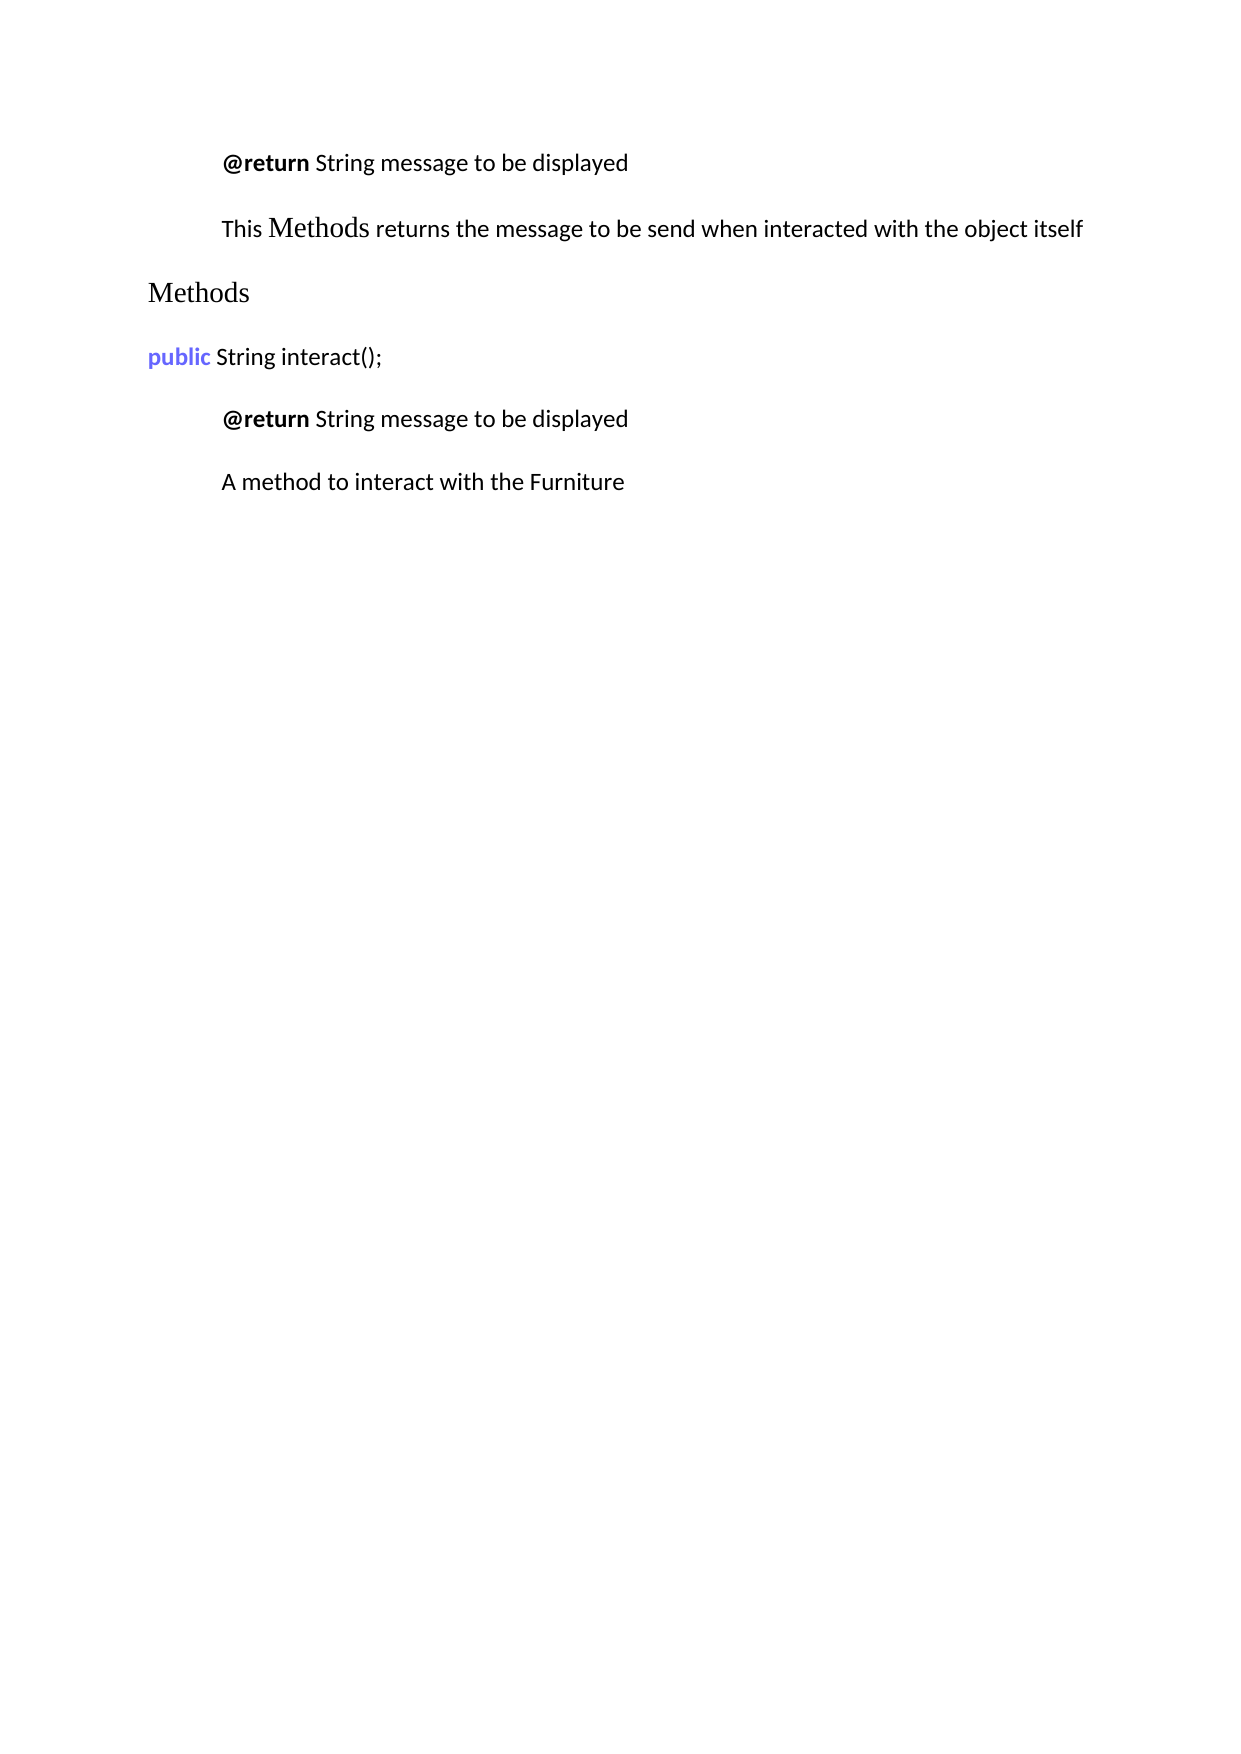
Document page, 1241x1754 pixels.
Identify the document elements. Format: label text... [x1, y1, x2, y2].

text @return String message to be displayed [148, 148, 1093, 178]
text Methods [148, 276, 1093, 309]
text This Methods returns the message to be send when interacted with the object itself [148, 210, 1093, 243]
text public String interact(); [148, 341, 1093, 372]
text @return String message to be displayed [148, 404, 1093, 434]
text A method to interact with the Furniture [148, 466, 1093, 497]
